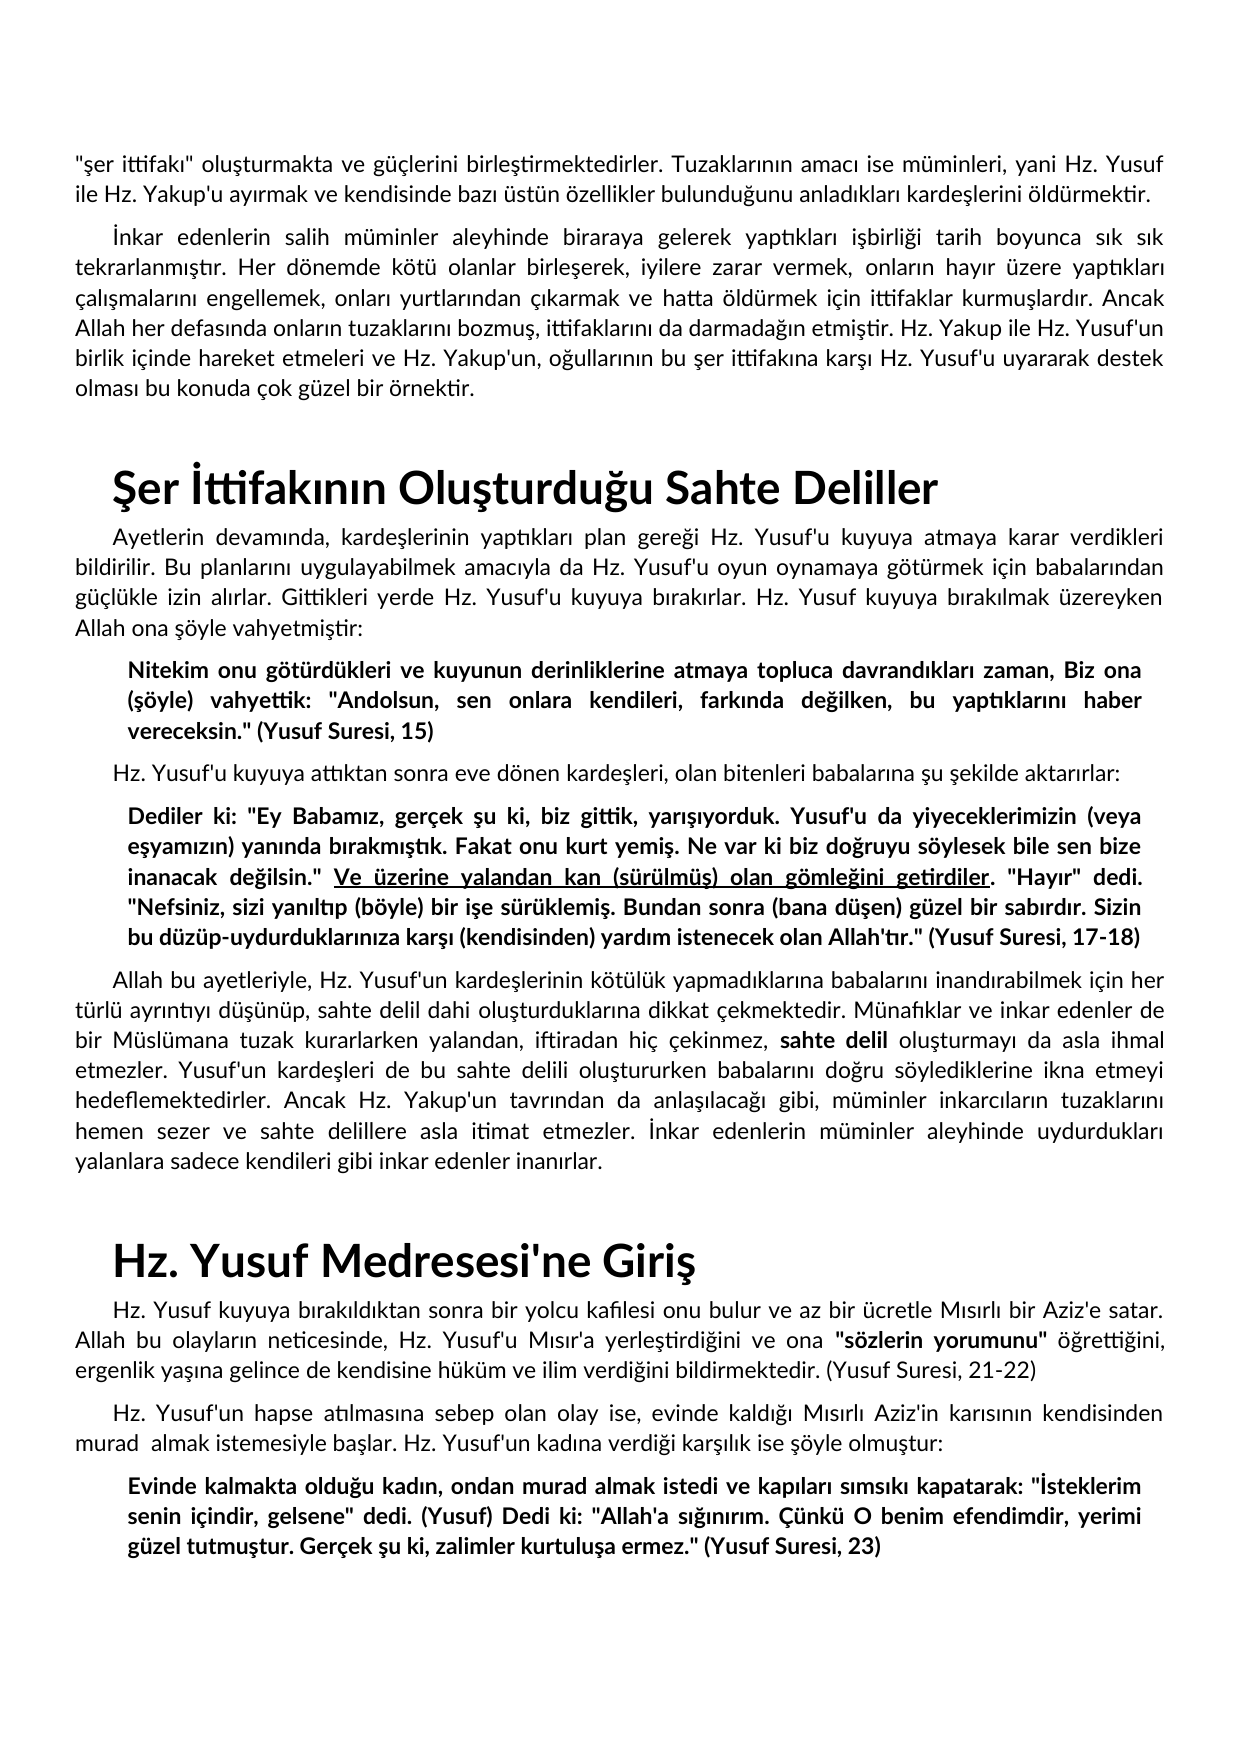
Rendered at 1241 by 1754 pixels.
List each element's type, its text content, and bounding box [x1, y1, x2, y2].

text Nitekim onu götürdükleri ve kuyunun derinliklerine atmaya topluca davrandıkları zaman, Biz ona (şöyle) vahyettik: "Andolsun, sen onlara kendileri, farkında değilken, bu yaptıklarını haber vereceksin." (Yusuf Suresi, 15) [127, 656, 1143, 744]
subtitle Şer İttifakının Oluşturduğu Sahte Deliller [112, 459, 1165, 514]
text Ayetlerin devamında, kardeşlerinin yaptıkları plan gereği Hz. Yusuf'u kuyuya atmaya karar verdikleri bildirilir. Bu planlarını uygulayabilmek amacıyla da Hz. Yusuf'u oyun oynamaya götürmek için babalarından güçlükle izin alırlar. Gittikleri yerde Hz. Yusuf'u kuyuya bırakırlar. Hz. Yusuf kuyuya bırakılmak üzereyken Allah ona şöyle vahyetmiştir: [75, 523, 1165, 641]
text Dediler ki: "Ey Babamız, gerçek şu ki, biz gittik, yarışıyorduk. Yusuf'u da yiyeceklerimizin (veya eşyamızın) yanında bırakmıştık. Fakat onu kurt yemiş. Ne var ki biz doğruyu söylesek bile sen bize inanacak değilsin." Ve üzerine yalandan kan (sürülmüş) olan gömleğini getirdiler. "Hayır" dedi. "Nefsiniz, sizi yanıltıp (böyle) bir işe sürüklemiş. Bundan sonra (bana düşen) güzel bir sabırdır. Sizin bu düzüp-uydurduklarınıza karşı (kendisinden) yardım istenecek olan Allah'tır." (Yusuf Suresi, 17-18) [127, 802, 1143, 950]
text Allah bu ayetleriyle, Hz. Yusuf'un kardeşlerinin kötülük yapmadıklarına babalarını inandırabilmek için her türlü ayrıntıyı düşünüp, sahte delil dahi oluşturduklarına dikkat çekmektedir. Münafıklar ve inkar edenler de bir Müslümana tuzak kurarlarken yalandan, iftiradan hiç çekinmez, sahte delil oluşturmayı da asla ihmal etmezler. Yusuf'un kardeşleri de bu sahte delili oluştururken babalarını doğru söylediklerine ikna etmeyi hedeflemektedirler. Ancak Hz. Yakup'un tavrından da anlaşılacağı gibi, müminler inkarcıların tuzaklarını hemen sezer ve sahte delillere asla itimat etmezler. İnkar edenlerin müminler aleyhinde uydurdukları yalanlara sadece kendileri gibi inkar edenler inanırlar. [75, 965, 1165, 1174]
text Evinde kalmakta olduğu kadın, ondan murad almak istedi ve kapıları sımsıkı kapatarak: "İsteklerim senin içindir, gelsene" dedi. (Yusuf) Dedi ki: "Allah'a sığınırım. Çünkü O benim efendimdir, yerimi güzel tutmuştur. Gerçek şu ki, zalimler kurtuluşa ermez." (Yusuf Suresi, 23) [127, 1471, 1143, 1559]
text Hz. Yusuf'u kuyuya attıktan sonra eve dönen kardeşleri, olan bitenleri babalarına şu şekilde aktarırlar: [75, 759, 1165, 787]
text Hz. Yusuf'un hapse atılmasına sebep olan olay ise, evinde kaldığı Mısırlı Aziz'in karısının kendisinden murad almak istemesiyle başlar. Hz. Yusuf'un kadına verdiği karşılık ise şöyle olmuştur: [75, 1398, 1165, 1456]
text İnkar edenlerin salih müminler aleyhinde biraraya gelerek yaptıkları işbirliği tarih boyunca sık sık tekrarlanmıştır. Her dönemde kötü olanlar birleşerek, iyilere zarar vermek, onların hayır üzere yaptıkları çalışmalarını engellemek, onları yurtlarından çıkarmak ve hatta öldürmek için ittifaklar kurmuşlardır. Ancak Allah her defasında onların tuzaklarını bozmuş, ittifaklarını da darmadağın etmiştir. Hz. Yakup ile Hz. Yusuf'un birlik içinde hareket etmeleri ve Hz. Yakup'un, oğullarının bu şer ittifakına karşı Hz. Yusuf'u uyararak destek olması bu konuda çok güzel bir örnektir. [75, 223, 1165, 401]
subtitle Hz. Yusuf Medresesi'ne Giriş [112, 1232, 1165, 1287]
text "şer ittifakı" oluşturmakta ve güçlerini birleştirmektedirler. Tuzaklarının amacı ise müminleri, yani Hz. Yusuf ile Hz. Yakup'u ayırmak ve kendisinde bazı üstün özellikler bulunduğunu anladıkları kardeşlerini öldürmektir. [75, 150, 1165, 208]
text Hz. Yusuf kuyuya bırakıldıktan sonra bir yolcu kafilesi onu bulur ve az bir ücretle Mısırlı bir Aziz'e satar. Allah bu olayların neticesinde, Hz. Yusuf'u Mısır'a yerleştirdiğini ve ona "sözlerin yorumunu" öğrettiğini, ergenlik yaşına gelince de kendisine hüküm ve ilim verdiğini bildirmektedir. (Yusuf Suresi, 21-22) [75, 1295, 1165, 1383]
